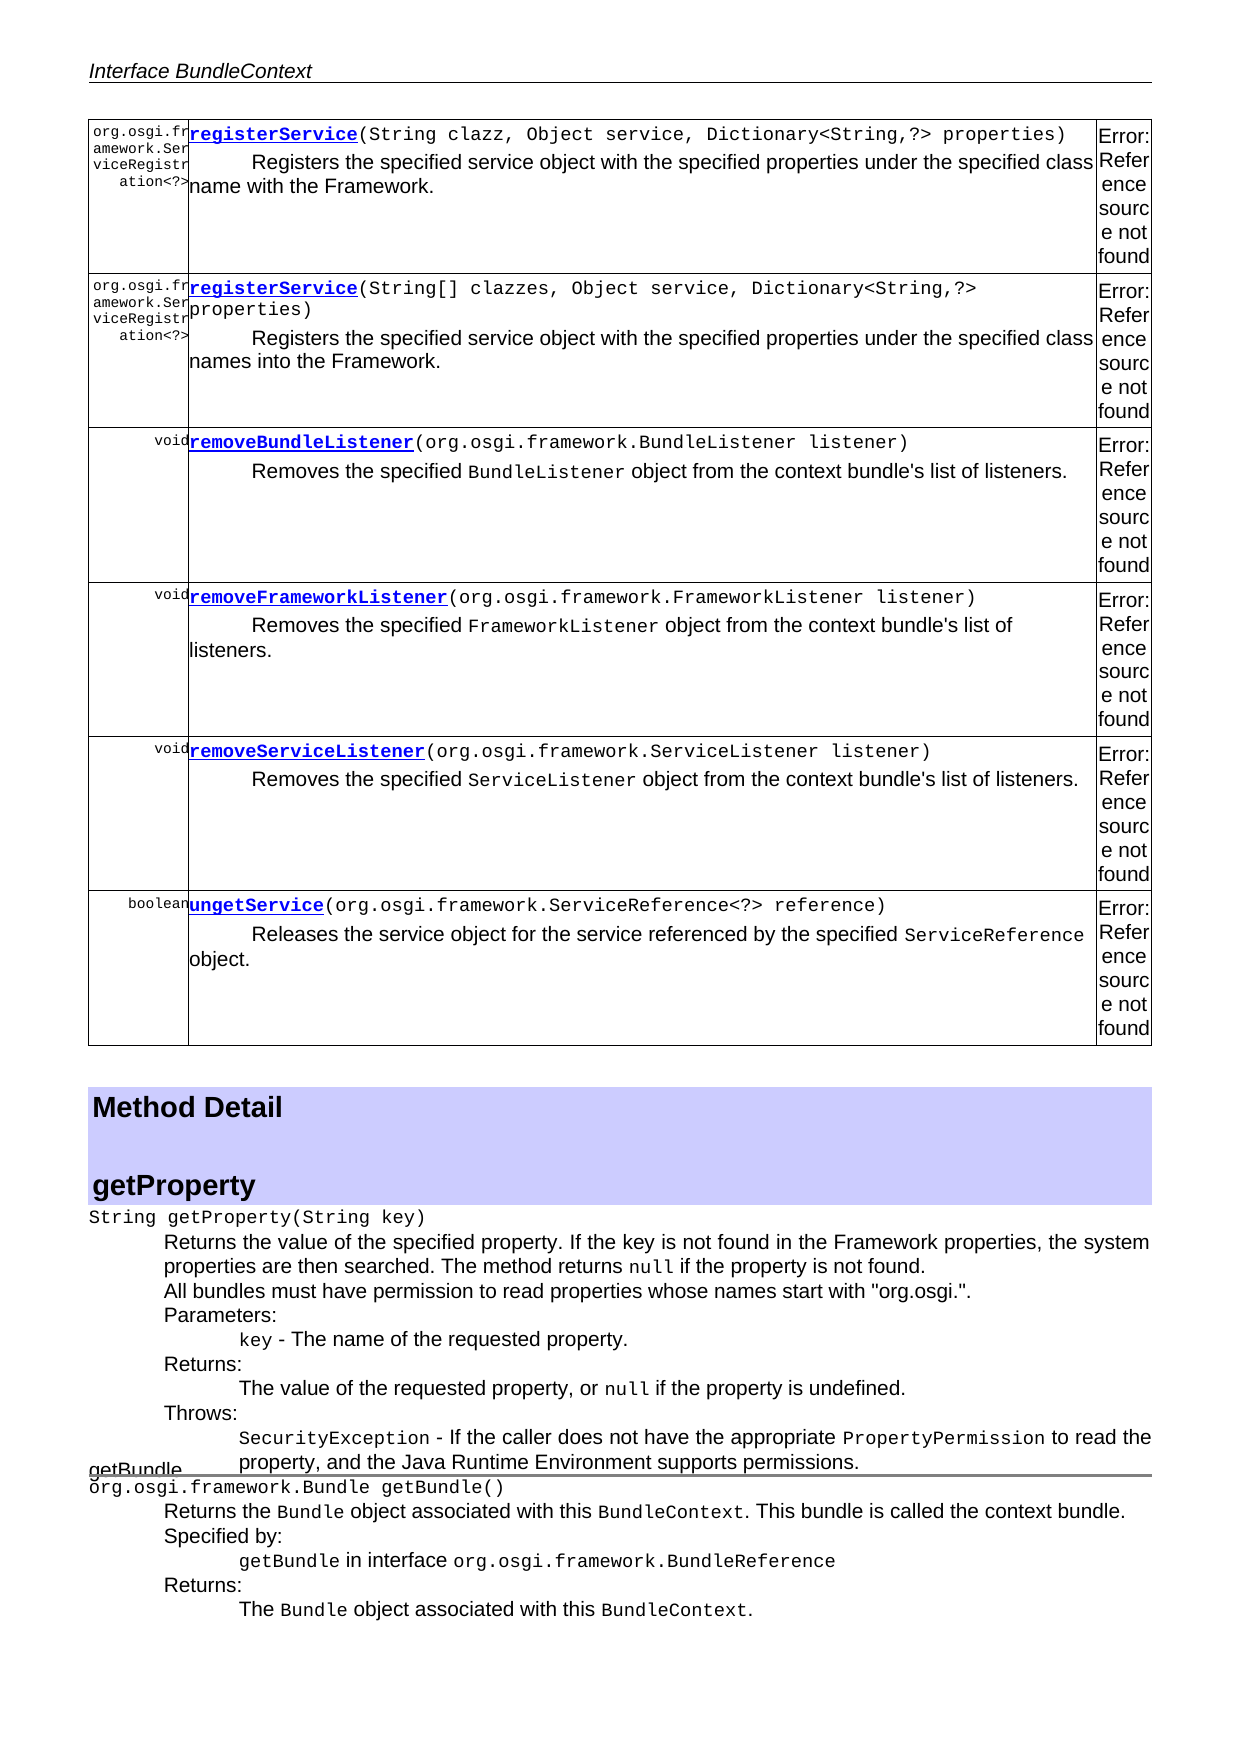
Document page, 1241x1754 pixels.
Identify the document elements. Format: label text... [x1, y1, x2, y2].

text getBundle in interface org.osgi.framework.BundleReference [238, 1548, 1152, 1573]
text key - The name of the requested property. [238, 1327, 1152, 1352]
table_cell registerService(String clazz, Object service, Dictionary<String,?> properties) Registers the specified service object with the specified properties under the specified class name with the Framework. [189, 120, 1096, 273]
table_cell registerService(String[] clazzes, Object service, Dictionary<String,?> properties) Registers the specified service object with the specified properties under the specified class names into the Framework. [189, 274, 1096, 427]
table_cell Error: Reference source not found [1097, 274, 1151, 427]
text Returns: [163, 1573, 1152, 1597]
table_cell org.osgi.framework.ServiceRegistration<?> [89, 120, 188, 273]
table_cell removeFrameworkListener(org.osgi.framework.FrameworkListener listener) Removes the specified FrameworkListener object from the context bundle's list of listeners. [189, 583, 1096, 736]
table_cell Error: Reference source not found [1097, 120, 1151, 273]
table_cell org.osgi.framework.ServiceRegistration<?> [89, 274, 188, 427]
text Returns: [163, 1352, 1152, 1376]
table_cell removeBundleListener(org.osgi.framework.BundleListener listener) Removes the specified BundleListener object from the context bundle's list of listeners. [189, 428, 1096, 582]
table_cell ungetService(org.osgi.framework.ServiceReference<?> reference) Releases the service object for the service referenced by the specified ServiceReference object. [189, 891, 1096, 1045]
text Returns the value of the specified property. If the key is not found in the Framework properties, the system properties are then searched. The method returns null if the property is not found. [163, 1229, 1152, 1279]
text String getProperty(String key) [88, 1208, 1152, 1229]
table_cell boolean [89, 891, 188, 1045]
subtitle Method Detail [90, 1088, 1151, 1124]
table_cell void [89, 737, 188, 890]
table_cell void [89, 583, 188, 736]
table_cell Error: Reference source not found [1097, 428, 1151, 582]
text Parameters: [163, 1303, 1152, 1327]
table_cell void [89, 428, 188, 582]
subtitle getProperty [90, 1165, 1151, 1204]
text Returns the Bundle object associated with this BundleContext. This bundle is called the context bundle. [163, 1499, 1152, 1524]
table_cell Error: Reference source not found [1097, 583, 1151, 736]
text Specified by: [163, 1524, 1152, 1548]
text org.osgi.framework.Bundle getBundle() [88, 1477, 1152, 1499]
text SecurityException - If the caller does not have the appropriate PropertyPermission to read the property, and the Java Runtime Environment supports permissions. [238, 1425, 1152, 1474]
text The Bundle object associated with this BundleContext. [238, 1597, 1152, 1622]
text All bundles must have permission to read properties whose names start with "org.osgi.". [163, 1279, 1152, 1303]
table_cell Error: Reference source not found [1097, 737, 1151, 890]
table_cell removeServiceListener(org.osgi.framework.ServiceListener listener) Removes the specified ServiceListener object from the context bundle's list of listeners. [189, 737, 1096, 890]
text The value of the requested property, or null if the property is undefined. [238, 1376, 1152, 1401]
table_cell Error: Reference source not found [1097, 891, 1151, 1045]
text Throws: [163, 1401, 1152, 1425]
